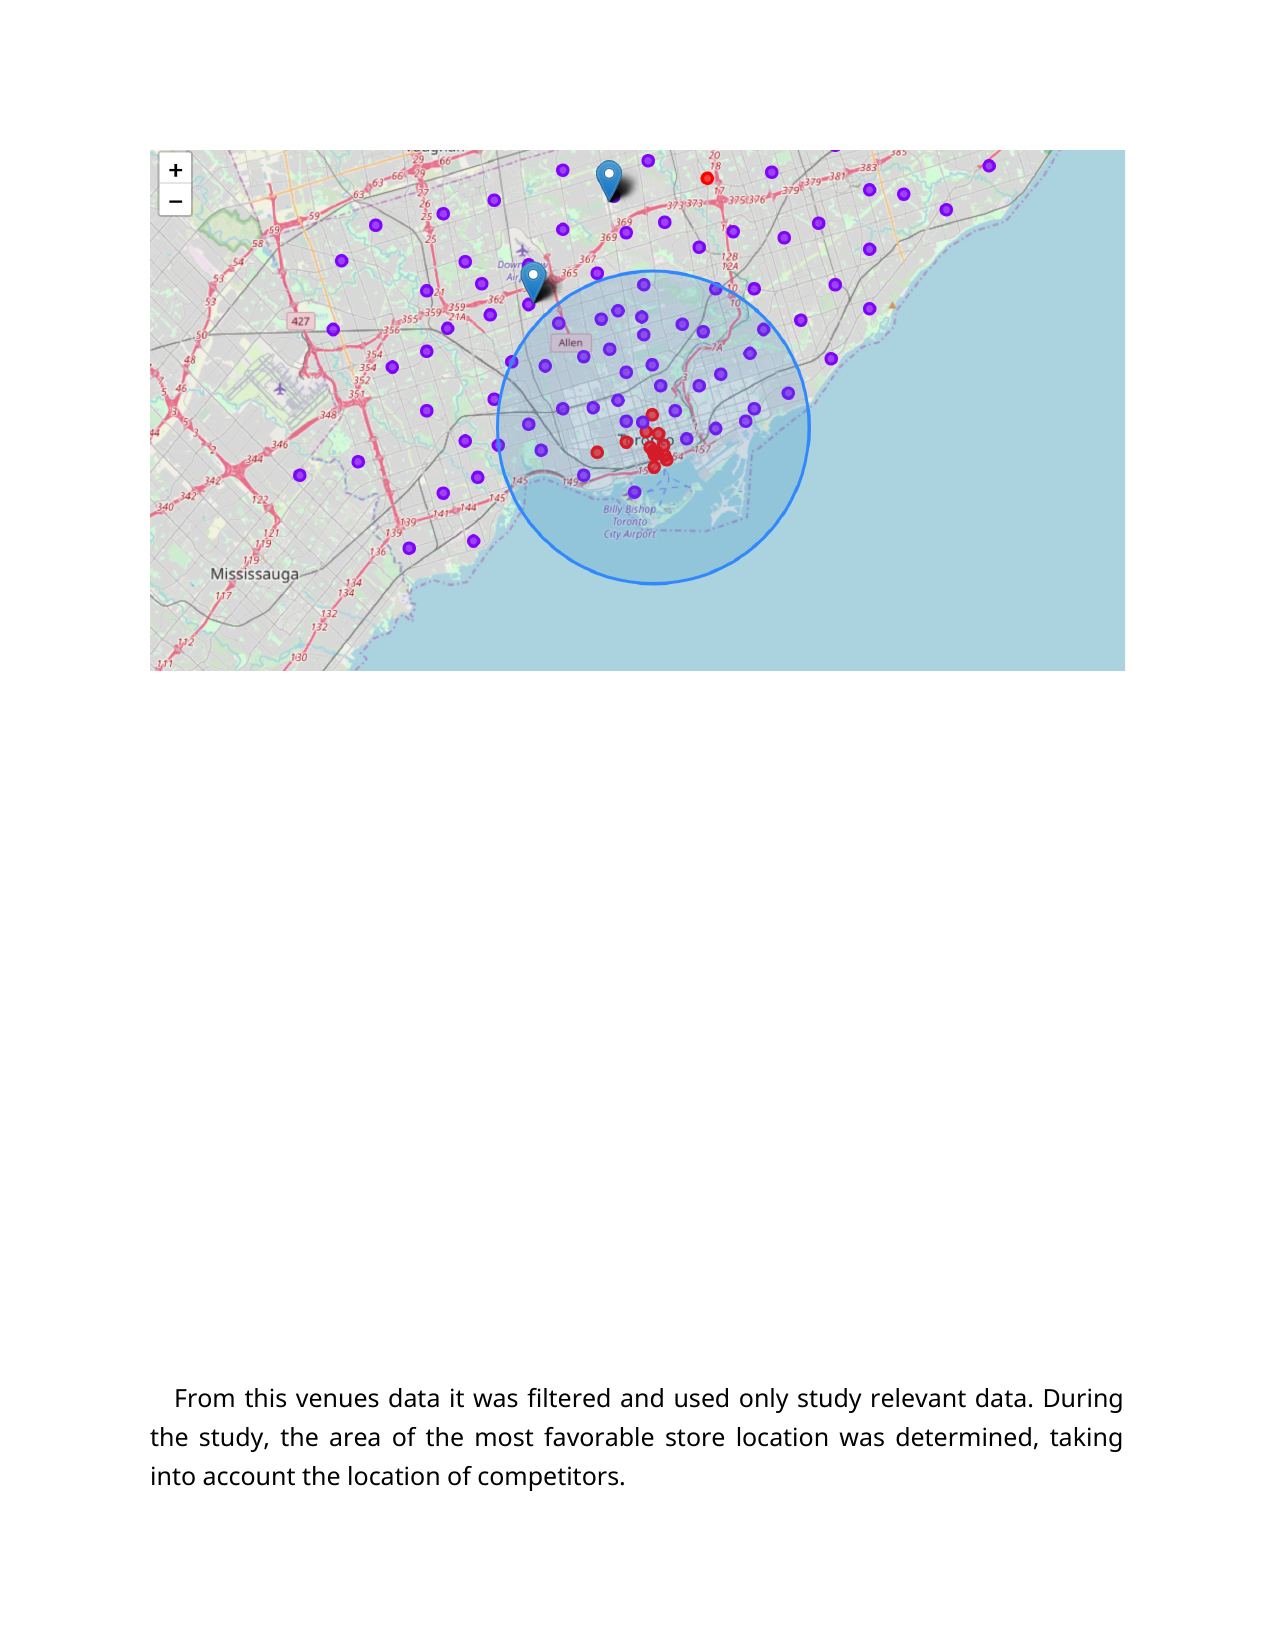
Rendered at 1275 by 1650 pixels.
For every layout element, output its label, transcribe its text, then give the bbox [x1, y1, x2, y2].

text From this venues data it was filtered and used only study relevant data. During the study, the area of the most favorable store location was determined, taking into account the location of competitors. [150, 1380, 1125, 1493]
picture [150, 150, 1125, 671]
